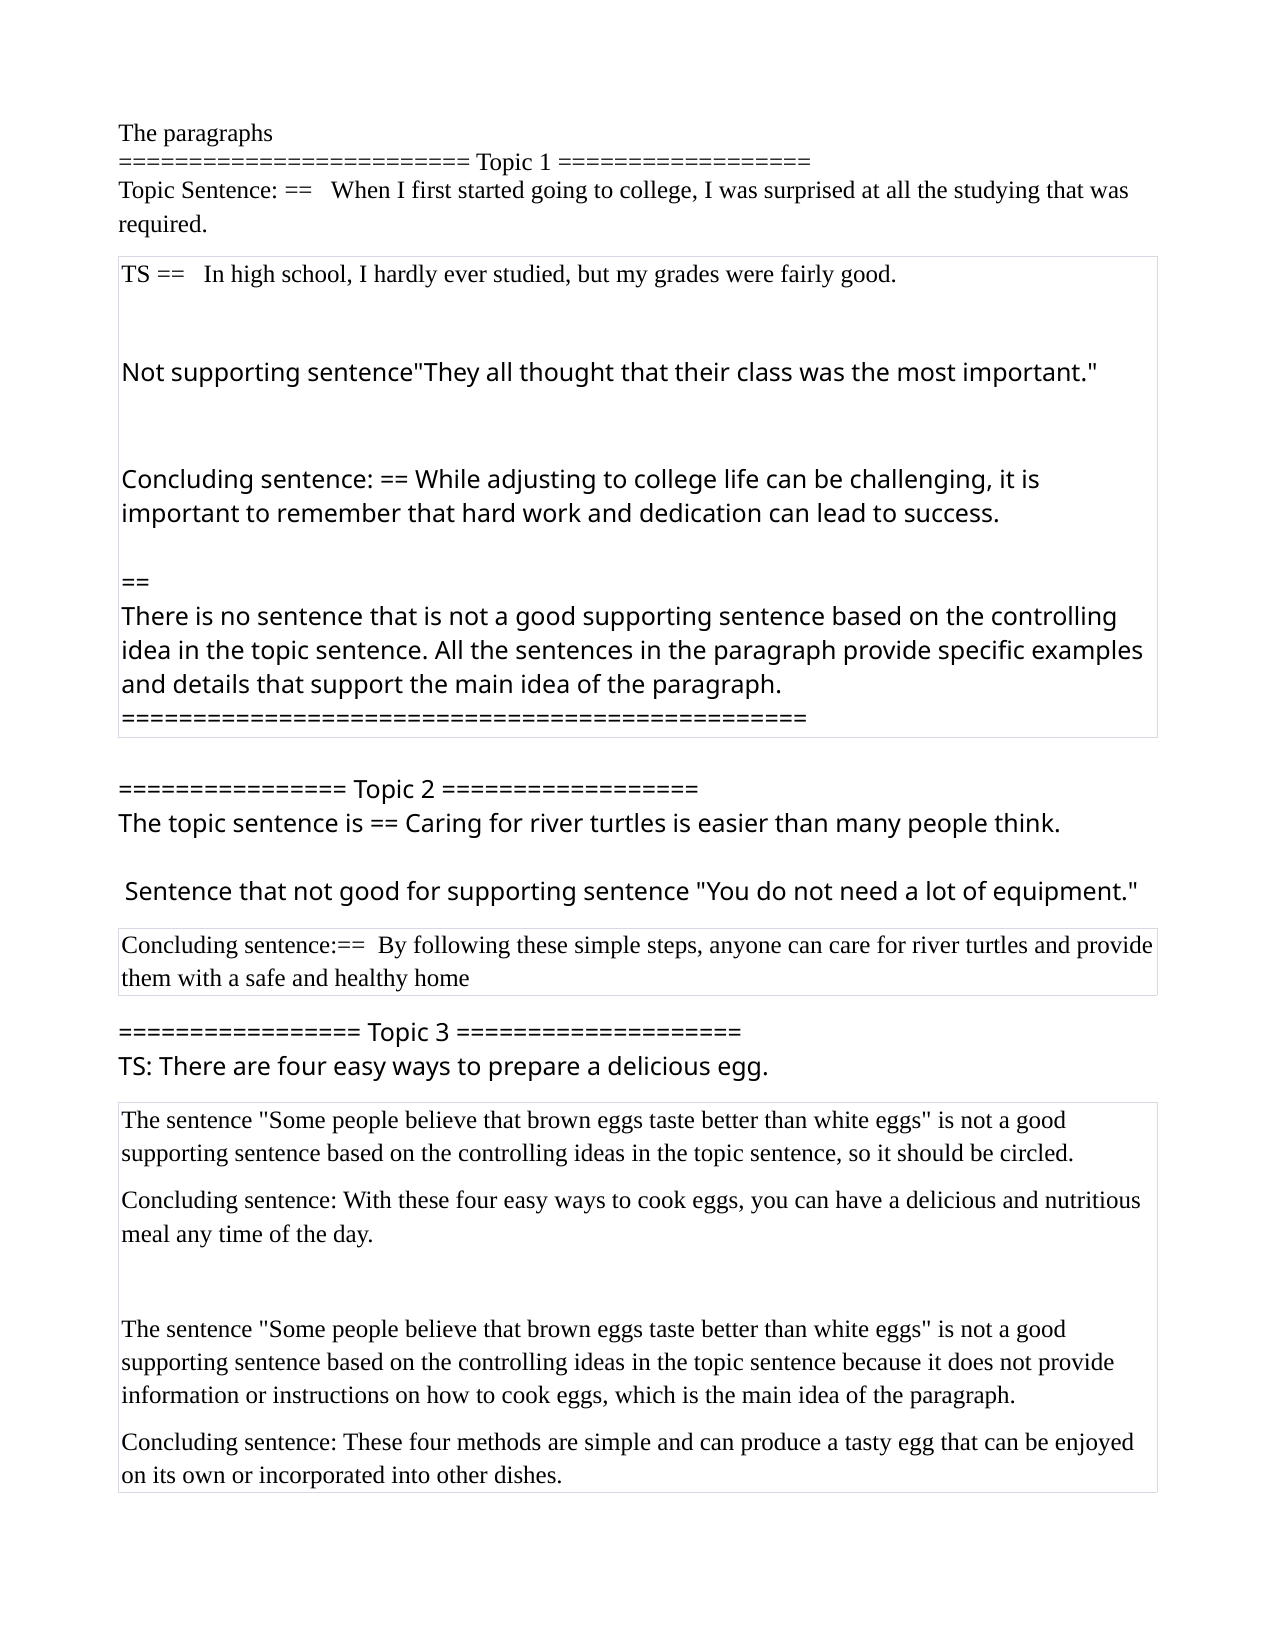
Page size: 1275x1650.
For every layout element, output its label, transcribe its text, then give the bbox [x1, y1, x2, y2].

text There is no sentence that is not a good supporting sentence based on the controlling idea in the topic sentence. All the sentences in the paragraph provide specific examples and details that support the main idea of the paragraph. [119, 595, 1157, 697]
text ================ Topic 2 ================== [118, 772, 1157, 806]
text The sentence "Some people believe that brown eggs taste better than white eggs" is not a good supporting sentence based on the controlling ideas in the topic sentence because it does not provide information or instructions on how to cook eggs, which is the main idea of the paragraph. [119, 1311, 1157, 1409]
text Sentence that not good for supporting sentence "You do not need a lot of equipment." [118, 874, 1157, 908]
text ================= Topic 3 ==================== [118, 1014, 1157, 1048]
text ================================================ [119, 697, 1157, 737]
text Topic Sentence: == When I first started going to college, I was surprised at all the studying that was required. [118, 176, 1157, 237]
text == [119, 561, 1157, 595]
text The topic sentence is == Caring for river turtles is easier than many people think. [118, 806, 1157, 840]
text The paragraphs [118, 118, 1157, 147]
text Concluding sentence:== By following these simple steps, anyone can care for river turtles and provide them with a safe and healthy home [119, 929, 1157, 995]
text Concluding sentence: With these four easy ways to cook eggs, you can have a delicious and nutritious meal any time of the day. [119, 1183, 1157, 1247]
text Not supporting sentence"They all thought that their class was the most important." [119, 351, 1157, 388]
text TS: There are four easy ways to prepare a delicious egg. [118, 1048, 1157, 1082]
text ========================= Topic 1 ================== [118, 147, 1157, 176]
text TS == In high school, I hardly ever studied, but my grades were fairly good. [119, 257, 1157, 288]
text Concluding sentence: These four methods are simple and can produce a tasty egg that can be enjoyed on its own or incorporated into other dishes. [119, 1424, 1157, 1492]
text The sentence "Some people believe that brown eggs taste better than white eggs" is not a good supporting sentence based on the controlling ideas in the topic sentence, so it should be circled. [119, 1103, 1157, 1167]
text Concluding sentence: == While adjusting to college life can be challenging, it is important to remember that hard work and dedication can lead to success. [119, 459, 1157, 530]
